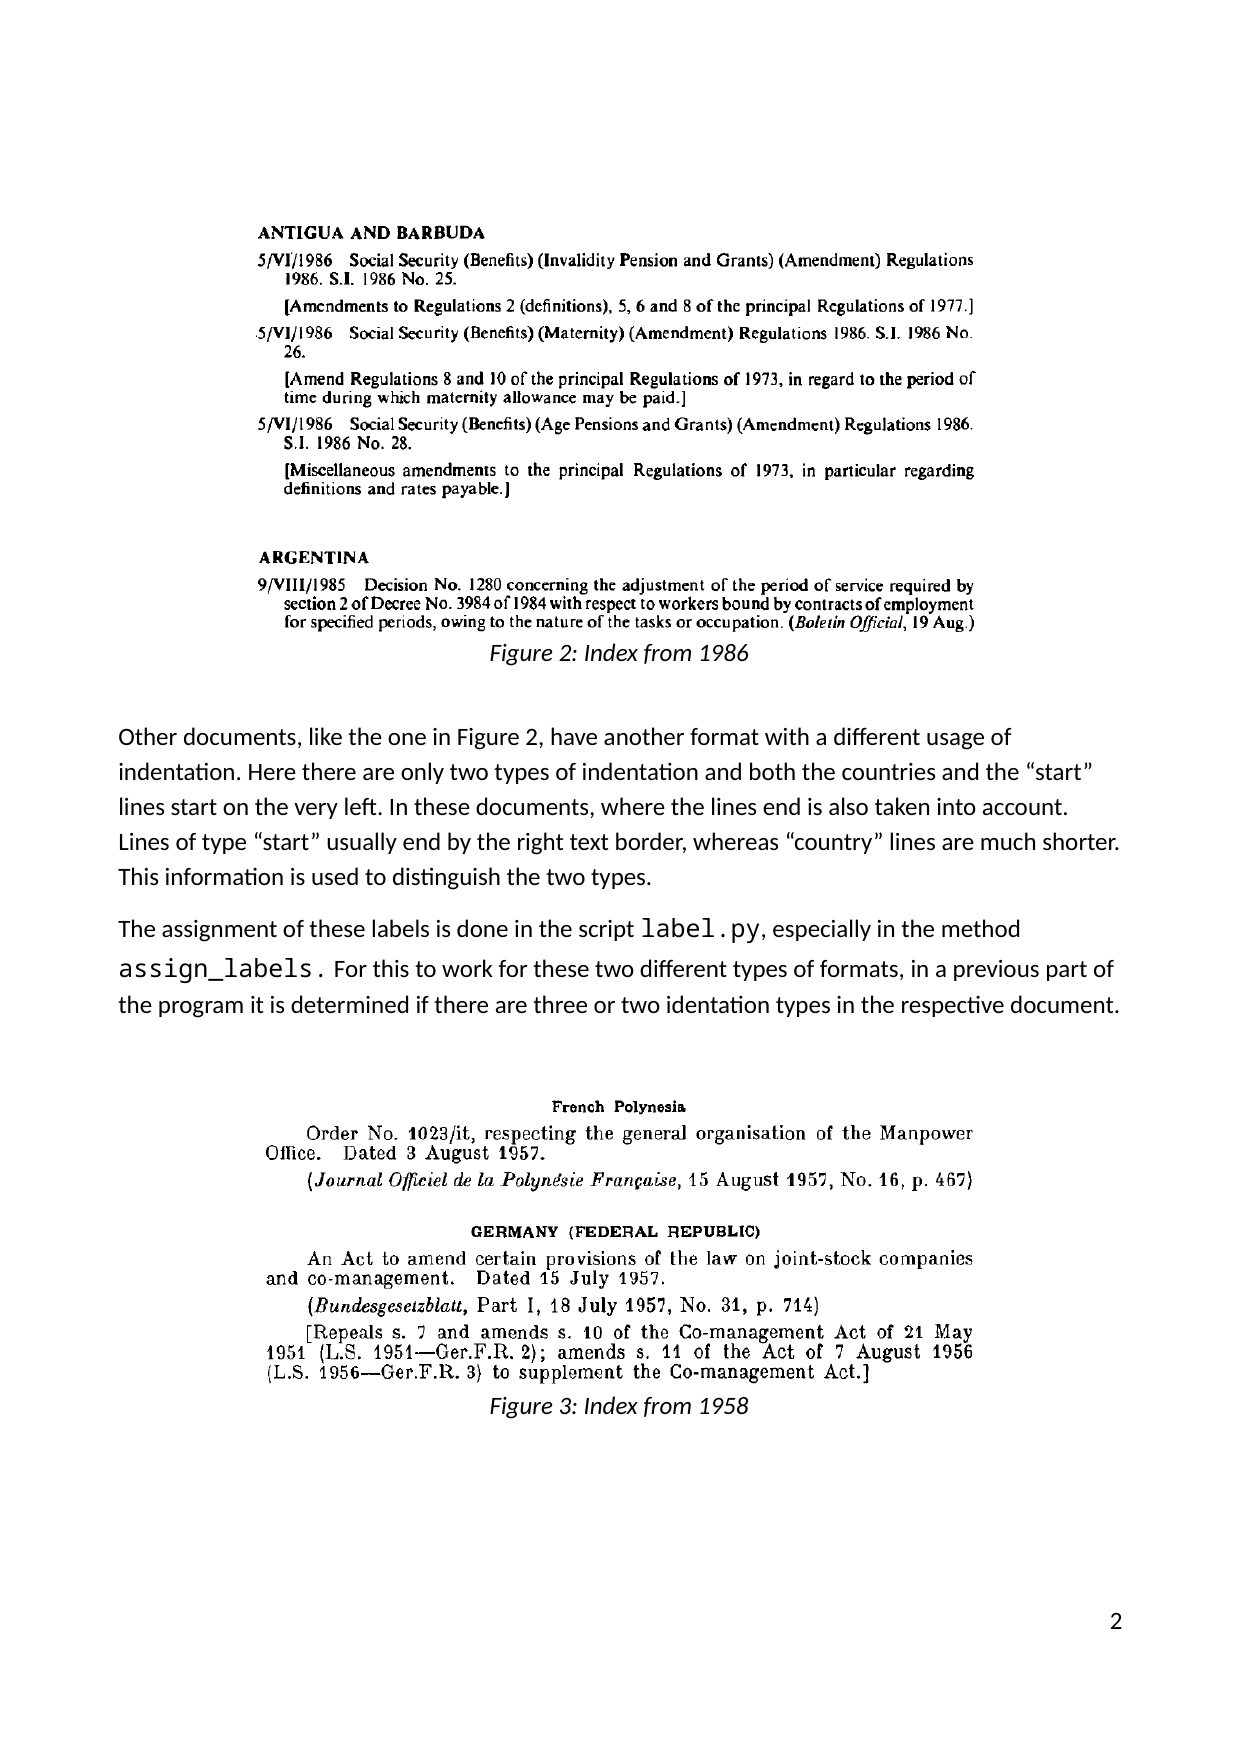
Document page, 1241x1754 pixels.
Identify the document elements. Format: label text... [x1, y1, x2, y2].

text The assignment of these labels is done in the script label.py, especially in the method assign_labels. For this to work for these two different types of formats, in a previous part of the program it is determined if there are three or two identation types in the respective document. [118, 911, 1122, 1052]
picture [246, 1083, 994, 1391]
text Figure 2: Index from 1986 [233, 215, 1007, 667]
picture [252, 215, 988, 637]
text Figure 3: Index from 1958 [246, 1391, 994, 1421]
text Other documents, like the one in Figure 2, have another format with a different usage of indentation. Here there are only two types of indentation and both the countries and the “start” lines start on the very left. In these documents, where the lines end is also taken into account. Lines of type “start” usually end by the right text border, whereas “country” lines are much shorter. This information is used to distinguish the two types. [118, 722, 1122, 892]
